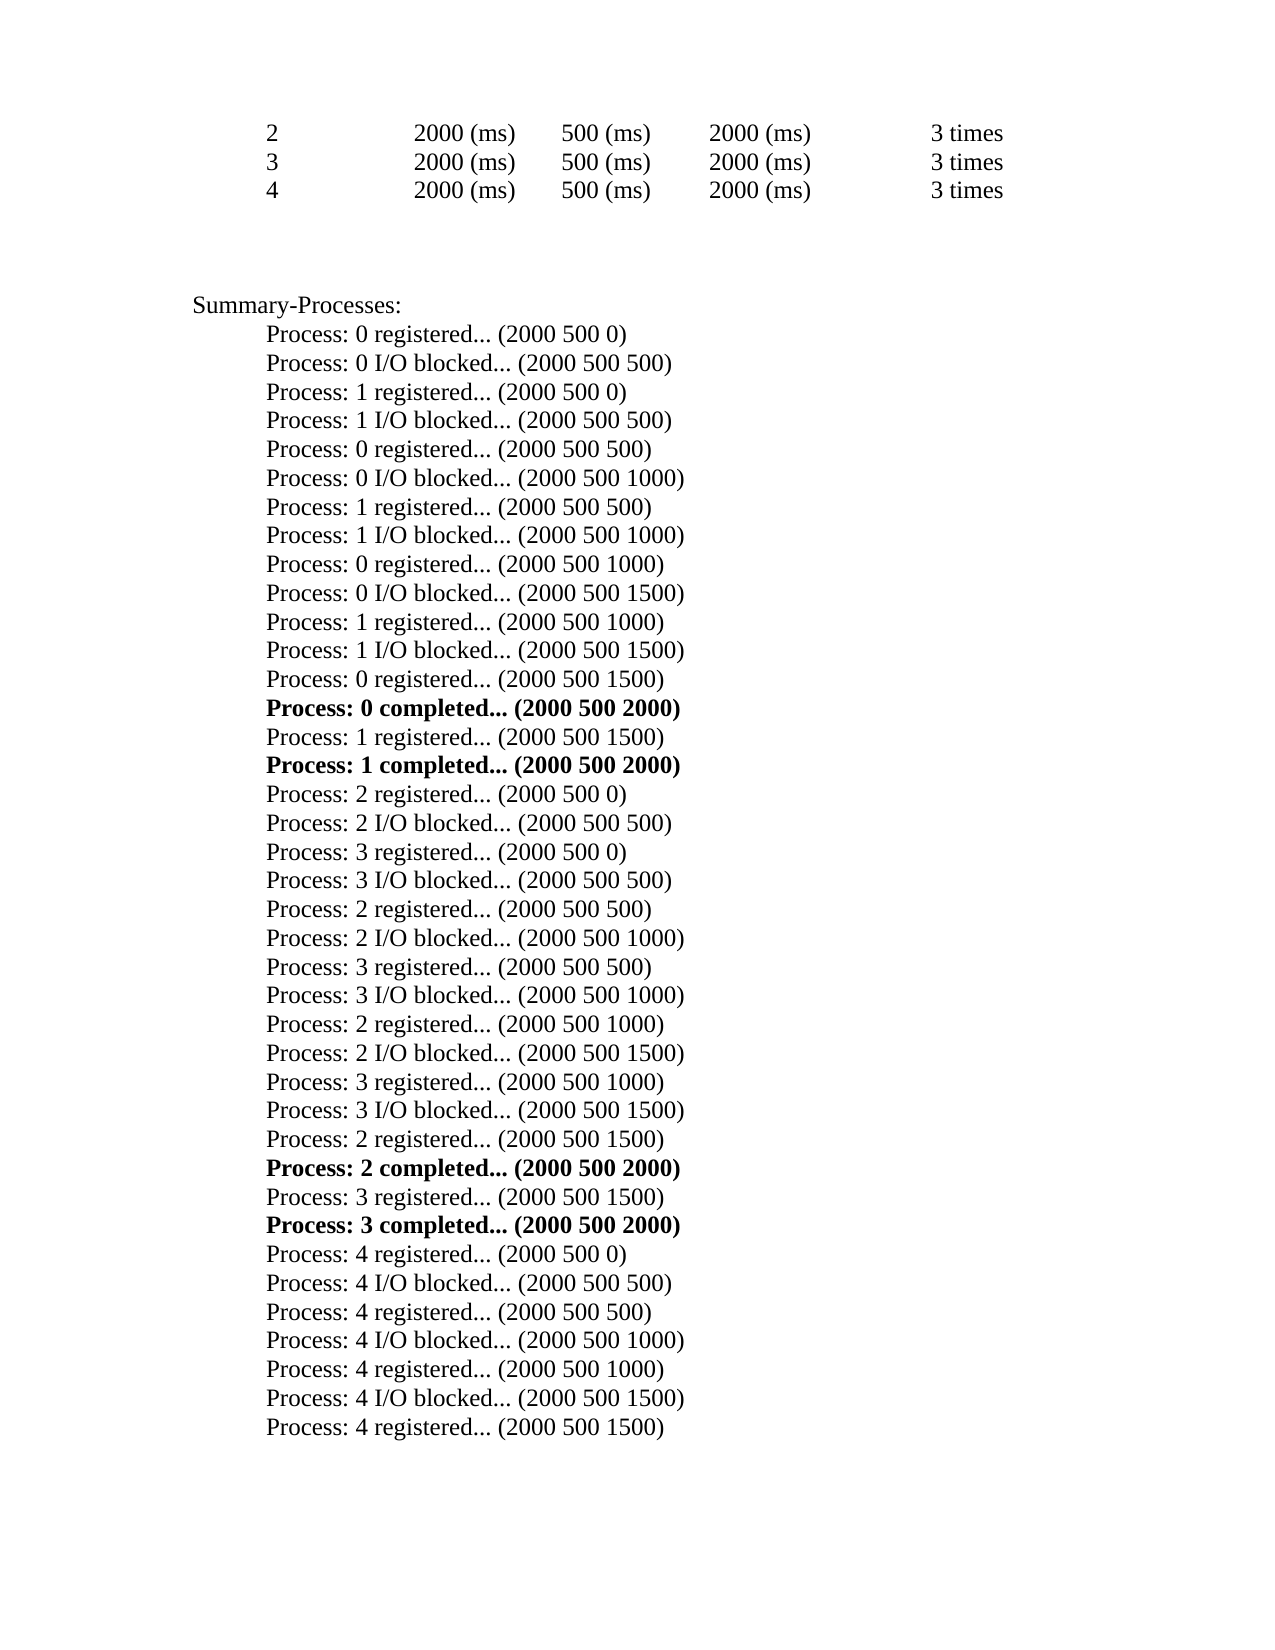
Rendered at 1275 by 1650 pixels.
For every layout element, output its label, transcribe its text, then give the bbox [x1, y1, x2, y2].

text Process: 1 I/O blocked... (2000 500 500) [118, 406, 1157, 434]
text Process: 1 registered... (2000 500 1500) [118, 722, 1157, 751]
text Process: 4 I/O blocked... (2000 500 1000) [118, 1326, 1157, 1354]
text Process: 1 registered... (2000 500 500) [118, 492, 1157, 521]
text Process: 1 registered... (2000 500 0) [118, 377, 1157, 406]
text Process: 1 registered... (2000 500 1000) [118, 607, 1157, 636]
text Summary-Processes: [118, 291, 1157, 319]
text Process: 1 I/O blocked... (2000 500 1000) [118, 521, 1157, 549]
text Process: 2 registered... (2000 500 0) [118, 779, 1157, 808]
text Process: 2 I/O blocked... (2000 500 500) [118, 808, 1157, 837]
text Process: 0 I/O blocked... (2000 500 500) [118, 348, 1157, 377]
text Process: 4 registered... (2000 500 1500) [118, 1412, 1157, 1441]
text 4 2000 (ms) 500 (ms) 2000 (ms) 3 times [118, 176, 1157, 204]
text Process: 3 registered... (2000 500 500) [118, 952, 1157, 981]
text Process: 2 registered... (2000 500 500) [118, 894, 1157, 923]
text Process: 3 I/O blocked... (2000 500 1500) [118, 1096, 1157, 1124]
text Process: 0 registered... (2000 500 1500) [118, 664, 1157, 693]
text 3 2000 (ms) 500 (ms) 2000 (ms) 3 times [118, 147, 1157, 176]
text Process: 4 I/O blocked... (2000 500 1500) [118, 1383, 1157, 1412]
text Process: 0 completed... (2000 500 2000) [118, 693, 1157, 722]
text Process: 3 registered... (2000 500 0) [118, 837, 1157, 866]
text Process: 4 registered... (2000 500 1000) [118, 1354, 1157, 1383]
text Process: 3 I/O blocked... (2000 500 1000) [118, 981, 1157, 1009]
text Process: 0 registered... (2000 500 1000) [118, 549, 1157, 578]
text Process: 2 I/O blocked... (2000 500 1500) [118, 1038, 1157, 1067]
text Process: 0 registered... (2000 500 0) [118, 319, 1157, 348]
text Process: 0 registered... (2000 500 500) [118, 434, 1157, 463]
text Process: 2 I/O blocked... (2000 500 1000) [118, 923, 1157, 952]
text Process: 3 I/O blocked... (2000 500 500) [118, 866, 1157, 894]
text 2 2000 (ms) 500 (ms) 2000 (ms) 3 times [118, 118, 1157, 147]
text Process: 3 completed... (2000 500 2000) [118, 1211, 1157, 1239]
text Process: 0 I/O blocked... (2000 500 1500) [118, 578, 1157, 607]
text Process: 4 registered... (2000 500 500) [118, 1297, 1157, 1326]
text Process: 1 completed... (2000 500 2000) [118, 751, 1157, 779]
text Process: 2 registered... (2000 500 1500) [118, 1124, 1157, 1153]
text Process: 1 I/O blocked... (2000 500 1500) [118, 636, 1157, 664]
text Process: 2 completed... (2000 500 2000) [118, 1153, 1157, 1182]
text Process: 3 registered... (2000 500 1500) [118, 1182, 1157, 1211]
text Process: 3 registered... (2000 500 1000) [118, 1067, 1157, 1096]
text Process: 0 I/O blocked... (2000 500 1000) [118, 463, 1157, 492]
text Process: 4 registered... (2000 500 0) [118, 1239, 1157, 1268]
text Process: 2 registered... (2000 500 1000) [118, 1009, 1157, 1038]
text Process: 4 I/O blocked... (2000 500 500) [118, 1268, 1157, 1297]
